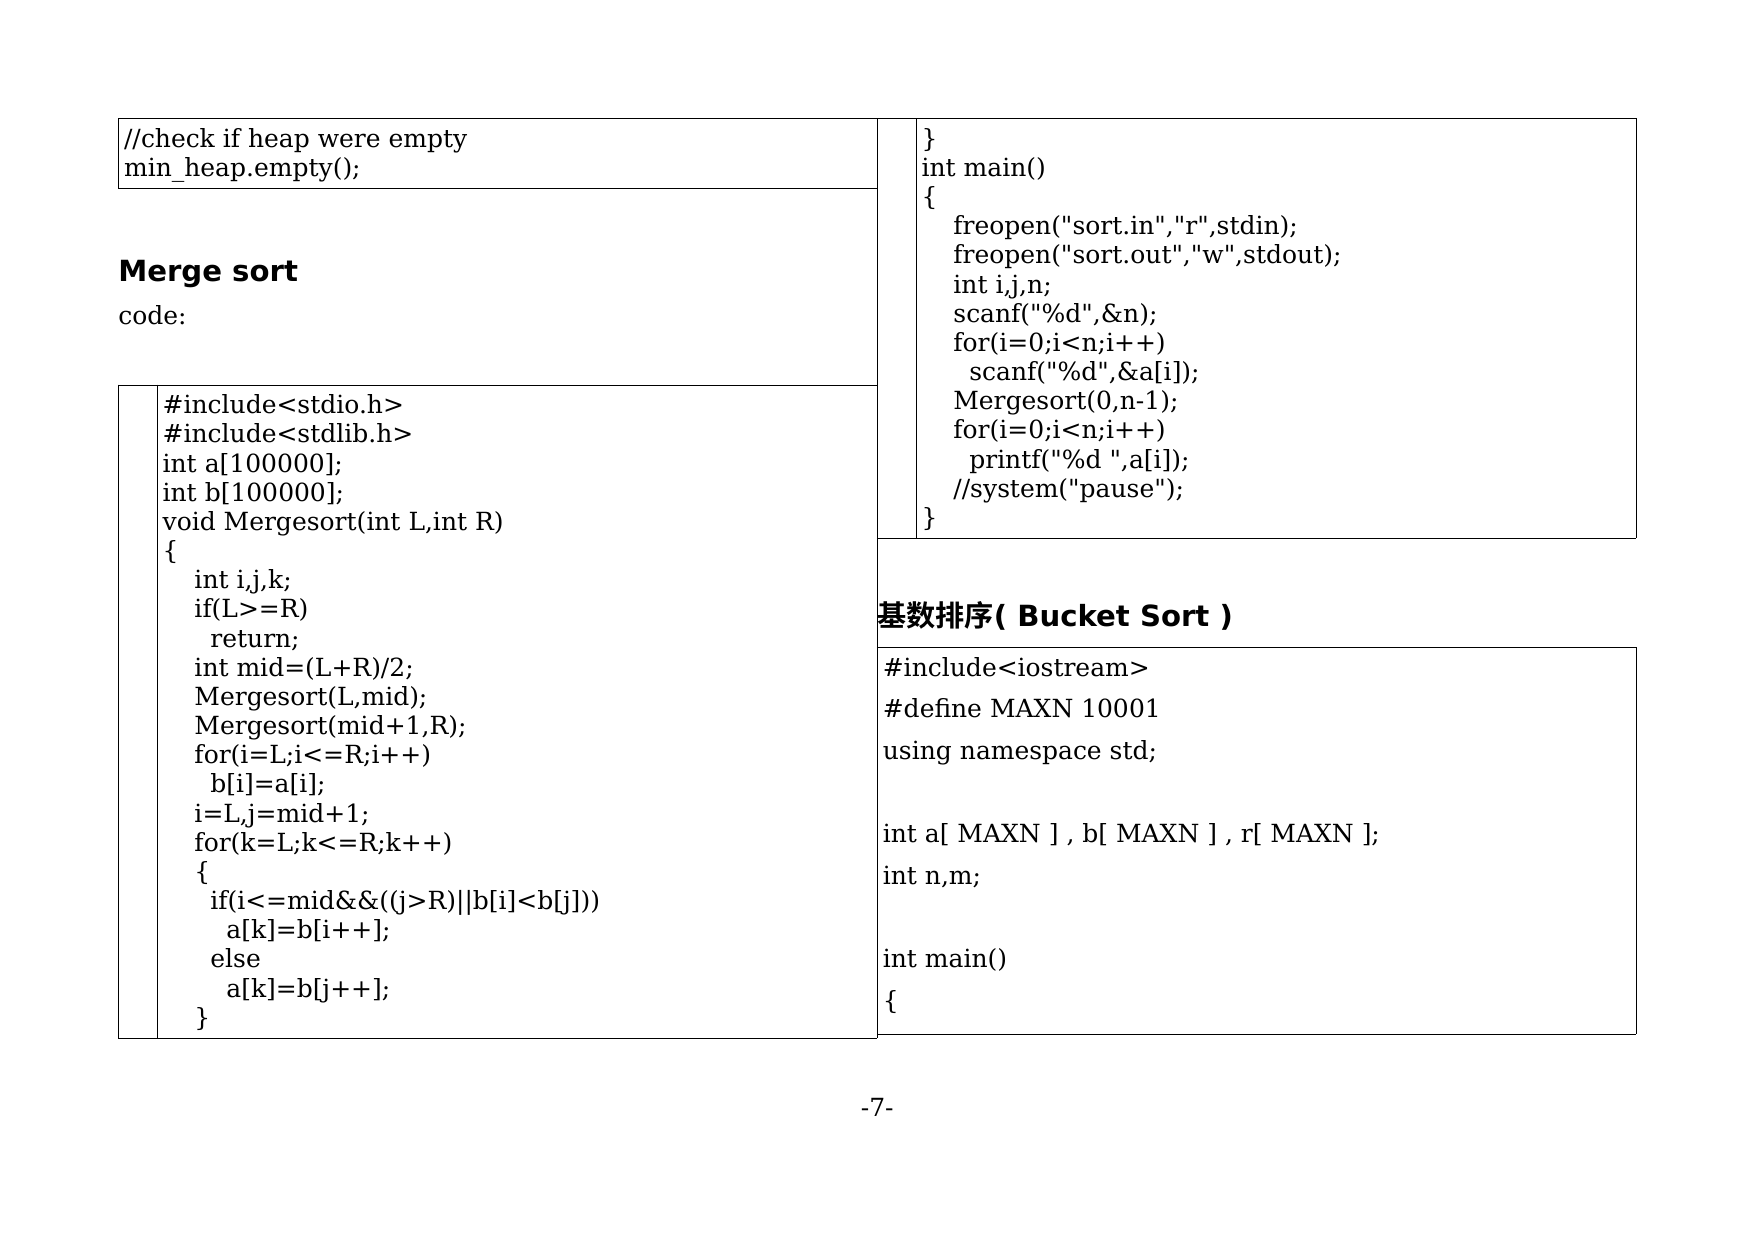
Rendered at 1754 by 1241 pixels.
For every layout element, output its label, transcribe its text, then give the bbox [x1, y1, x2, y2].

text code: [118, 301, 877, 330]
table_header //check if heap were empty min_heap.empty(); [119, 119, 877, 188]
table_header #include<stdio.h> #include<stdlib.h> int a[100000]; int b[100000]; void Mergesort(int L,int R) { int i,j,k; if(L>=R) return; int mid=(L+R)/2; Mergesort(L,mid); Mergesort(mid+1,R); for(i=L;i<=R;i++) b[i]=a[i]; i=L,j=mid+1; for(k=L;k<=R;k++) { if(i<=mid&&((j>R)||b[i]<b[j])) a[k]=b[i++]; else a[k]=b[j++]; } [158, 386, 877, 1038]
table_header } int main() { freopen("sort.in","r",stdin); freopen("sort.out","w",stdout); int i,j,n; scanf("%d",&n); for(i=0;i<n;i++) scanf("%d",&a[i]); Mergesort(0,n-1); for(i=0;i<n;i++) printf("%d ",a[i]); //system("pause"); } [917, 119, 1636, 538]
table_header [119, 386, 157, 1038]
subtitle 基数排序( Bucket Sort ) [878, 592, 1636, 634]
subtitle Merge sort [118, 255, 877, 289]
table_header [878, 119, 916, 538]
table_header #include<iostream> #define MAXN 10001 using namespace std; int a[ MAXN ] , b[ MAXN ] , r[ MAXN ]; int n,m; int main() { [878, 648, 1636, 1034]
